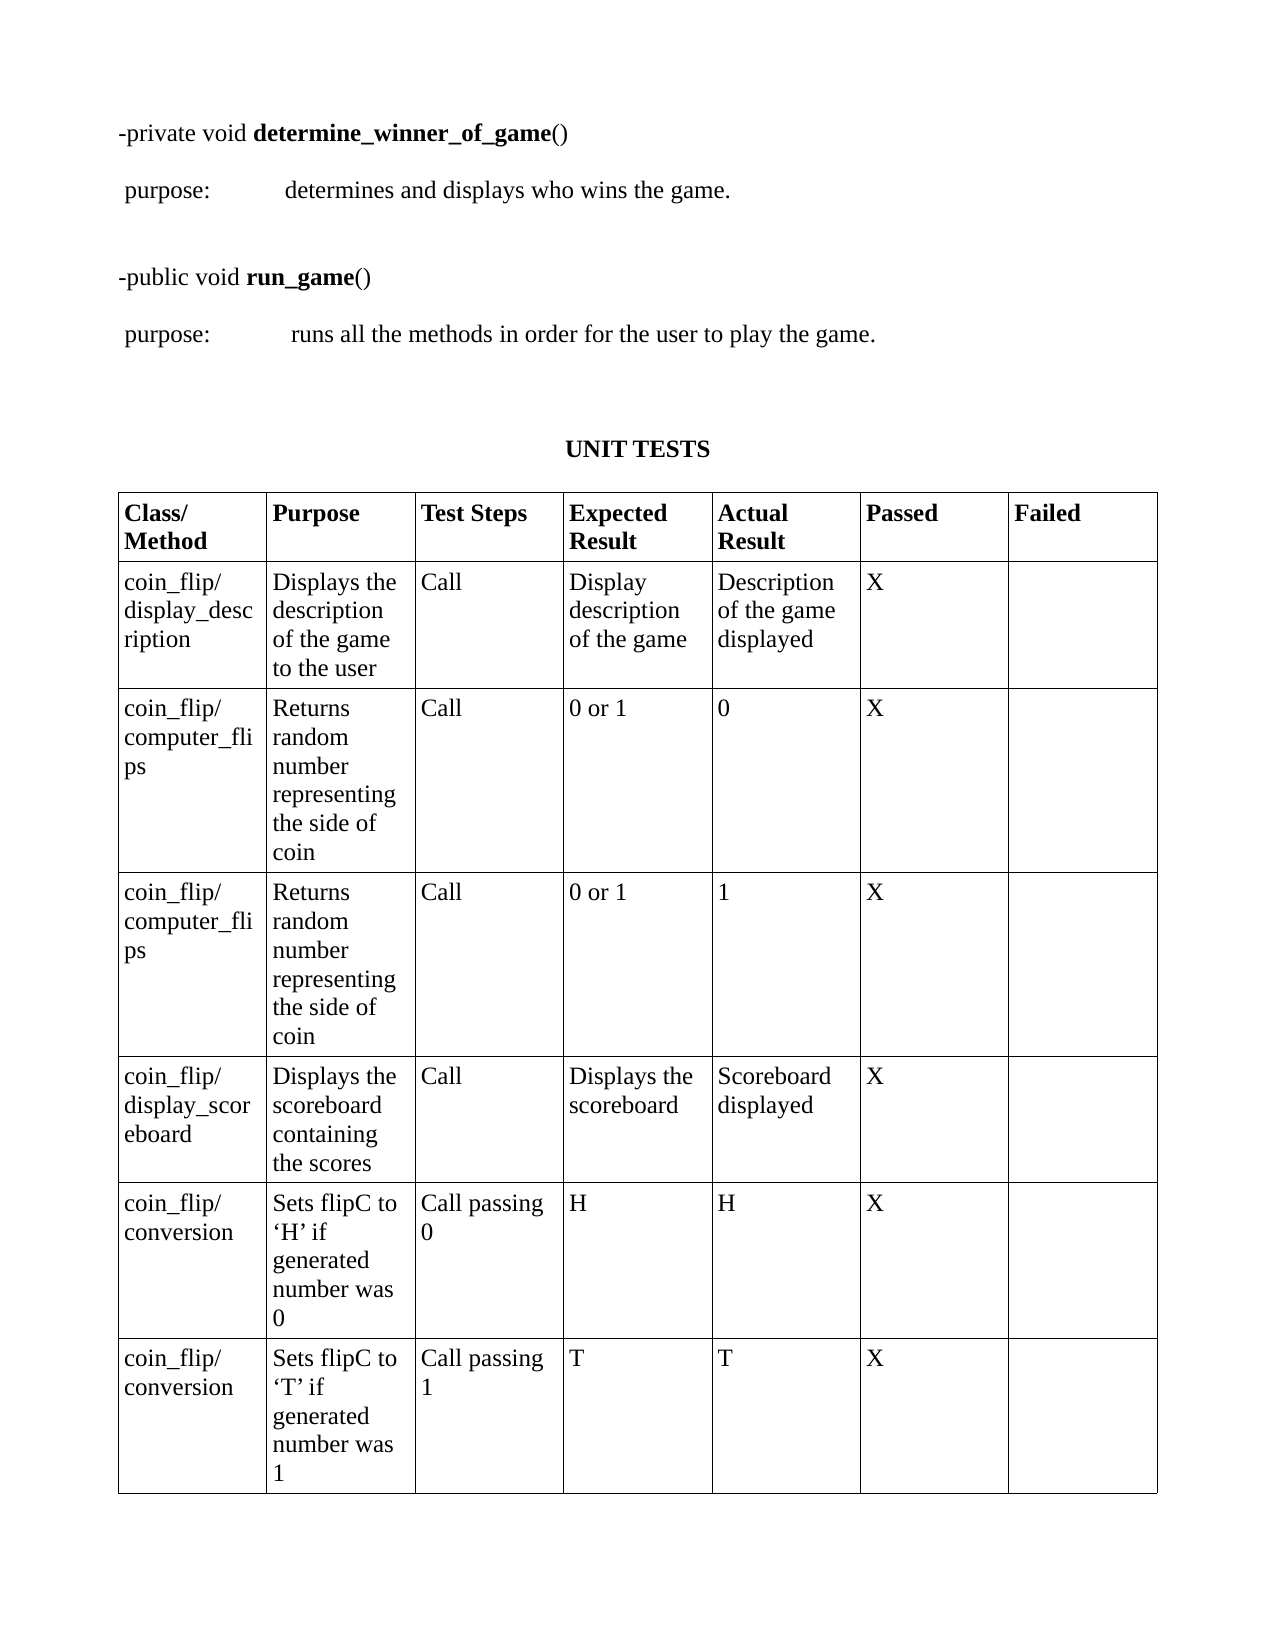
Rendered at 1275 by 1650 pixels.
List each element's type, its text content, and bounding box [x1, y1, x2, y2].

table_cell coin_flip/computer_flips [119, 873, 266, 1056]
table_cell Sets flipC to ‘H’ if generated number was 0 [267, 1183, 415, 1337]
table_cell [1009, 1057, 1157, 1182]
table_cell Call passing 0 [416, 1183, 563, 1337]
table_cell Returns random number representing the side of coin [267, 873, 415, 1056]
table_header Actual Result [713, 493, 860, 561]
table_cell coin_flip/display_description [119, 562, 266, 687]
table_cell X [861, 1339, 1008, 1493]
table_cell 1 [713, 873, 860, 1056]
table_cell Call [416, 873, 563, 1056]
table_cell [1009, 873, 1157, 1056]
table_cell 0 or 1 [564, 689, 712, 872]
table_cell coin_flip/conversion [119, 1339, 266, 1493]
table_cell Sets flipC to ‘T’ if generated number was 1 [267, 1339, 415, 1493]
table_cell X [861, 1057, 1008, 1182]
text UNIT TESTS [118, 434, 1157, 463]
table_cell 0 or 1 [564, 873, 712, 1056]
table_header Purpose [267, 493, 415, 561]
table_cell Displays the scoreboard containing the scores [267, 1057, 415, 1182]
table_cell T [713, 1339, 860, 1493]
table_cell coin_flip/conversion [119, 1183, 266, 1337]
table_cell Call passing 1 [416, 1339, 563, 1493]
table_cell X [861, 562, 1008, 687]
table_cell X [861, 1183, 1008, 1337]
text purpose: determines and displays who wins the game. [118, 176, 1157, 204]
table_header Test Steps [416, 493, 563, 561]
table_cell Call [416, 1057, 563, 1182]
table_header Expected Result [564, 493, 712, 561]
table_cell coin_flip/display_scoreboard [119, 1057, 266, 1182]
table_cell Displays the description of the game to the user [267, 562, 415, 687]
table_cell Description of the game displayed [713, 562, 860, 687]
table_cell H [564, 1183, 712, 1337]
table_cell Returns random number representing the side of coin [267, 689, 415, 872]
table_header Failed [1009, 493, 1157, 561]
table_cell Displays the scoreboard [564, 1057, 712, 1182]
table_cell Call [416, 689, 563, 872]
table_cell Call [416, 562, 563, 687]
text purpose: runs all the methods in order for the user to play the game. [118, 319, 1157, 348]
table_cell [1009, 562, 1157, 687]
table_header Class/Method [119, 493, 266, 561]
table_cell [1009, 1183, 1157, 1337]
table_cell T [564, 1339, 712, 1493]
table_cell [1009, 689, 1157, 872]
table_cell Scoreboard displayed [713, 1057, 860, 1182]
table_header Passed [861, 493, 1008, 561]
table_cell Display description of the game [564, 562, 712, 687]
table_cell X [861, 689, 1008, 872]
table_cell [1009, 1339, 1157, 1493]
text -private void determine_winner_of_game() [118, 118, 1157, 147]
table_cell coin_flip/computer_flips [119, 689, 266, 872]
table_cell 0 [713, 689, 860, 872]
table_cell X [861, 873, 1008, 1056]
text -public void run_game() [118, 262, 1157, 291]
table_cell H [713, 1183, 860, 1337]
